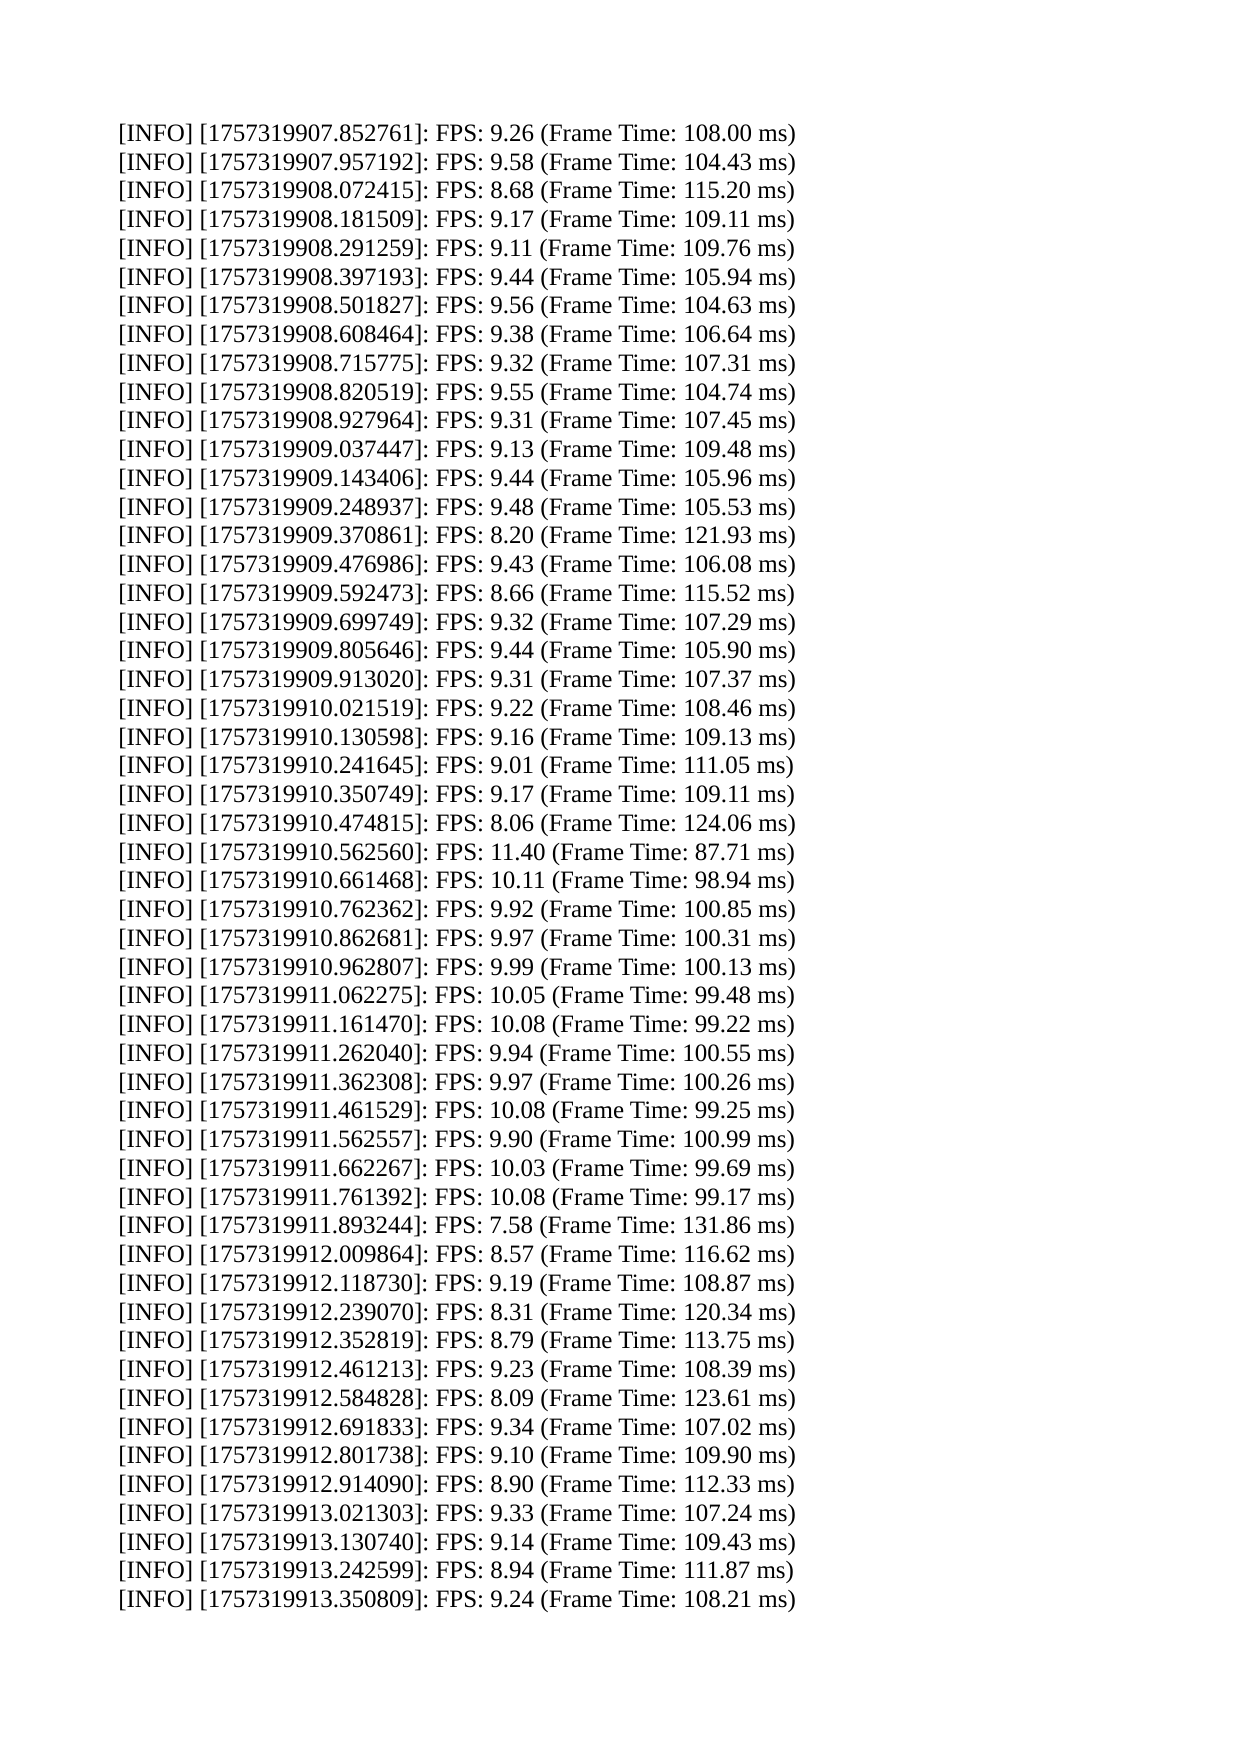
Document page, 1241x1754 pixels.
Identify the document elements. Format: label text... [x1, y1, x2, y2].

text [INFO] [1757319908.397193]: FPS: 9.44 (Frame Time: 105.94 ms) [118, 262, 1122, 291]
text [INFO] [1757319910.350749]: FPS: 9.17 (Frame Time: 109.11 ms) [118, 779, 1122, 808]
text [INFO] [1757319910.962807]: FPS: 9.99 (Frame Time: 100.13 ms) [118, 952, 1122, 981]
text [INFO] [1757319907.957192]: FPS: 9.58 (Frame Time: 104.43 ms) [118, 147, 1122, 176]
text [INFO] [1757319908.291259]: FPS: 9.11 (Frame Time: 109.76 ms) [118, 233, 1122, 262]
text [INFO] [1757319913.242599]: FPS: 8.94 (Frame Time: 111.87 ms) [118, 1556, 1122, 1584]
text [INFO] [1757319910.474815]: FPS: 8.06 (Frame Time: 124.06 ms) [118, 808, 1122, 837]
text [INFO] [1757319912.239070]: FPS: 8.31 (Frame Time: 120.34 ms) [118, 1297, 1122, 1326]
text [INFO] [1757319912.691833]: FPS: 9.34 (Frame Time: 107.02 ms) [118, 1412, 1122, 1441]
text [INFO] [1757319911.062275]: FPS: 10.05 (Frame Time: 99.48 ms) [118, 981, 1122, 1009]
text [INFO] [1757319910.862681]: FPS: 9.97 (Frame Time: 100.31 ms) [118, 923, 1122, 952]
text [INFO] [1757319913.130740]: FPS: 9.14 (Frame Time: 109.43 ms) [118, 1527, 1122, 1556]
text [INFO] [1757319911.262040]: FPS: 9.94 (Frame Time: 100.55 ms) [118, 1038, 1122, 1067]
text [INFO] [1757319909.476986]: FPS: 9.43 (Frame Time: 106.08 ms) [118, 549, 1122, 578]
text [INFO] [1757319912.801738]: FPS: 9.10 (Frame Time: 109.90 ms) [118, 1441, 1122, 1469]
text [INFO] [1757319911.761392]: FPS: 10.08 (Frame Time: 99.17 ms) [118, 1182, 1122, 1211]
text [INFO] [1757319909.592473]: FPS: 8.66 (Frame Time: 115.52 ms) [118, 578, 1122, 607]
text [INFO] [1757319912.584828]: FPS: 8.09 (Frame Time: 123.61 ms) [118, 1383, 1122, 1412]
text [INFO] [1757319909.805646]: FPS: 9.44 (Frame Time: 105.90 ms) [118, 636, 1122, 664]
text [INFO] [1757319910.241645]: FPS: 9.01 (Frame Time: 111.05 ms) [118, 751, 1122, 779]
text [INFO] [1757319910.562560]: FPS: 11.40 (Frame Time: 87.71 ms) [118, 837, 1122, 866]
text [INFO] [1757319910.130598]: FPS: 9.16 (Frame Time: 109.13 ms) [118, 722, 1122, 751]
text [INFO] [1757319913.350809]: FPS: 9.24 (Frame Time: 108.21 ms) [118, 1584, 1122, 1613]
text [INFO] [1757319911.893244]: FPS: 7.58 (Frame Time: 131.86 ms) [118, 1211, 1122, 1239]
text [INFO] [1757319912.118730]: FPS: 9.19 (Frame Time: 108.87 ms) [118, 1268, 1122, 1297]
text [INFO] [1757319912.352819]: FPS: 8.79 (Frame Time: 113.75 ms) [118, 1326, 1122, 1354]
text [INFO] [1757319908.501827]: FPS: 9.56 (Frame Time: 104.63 ms) [118, 291, 1122, 319]
text [INFO] [1757319911.161470]: FPS: 10.08 (Frame Time: 99.22 ms) [118, 1009, 1122, 1038]
text [INFO] [1757319911.362308]: FPS: 9.97 (Frame Time: 100.26 ms) [118, 1067, 1122, 1096]
text [INFO] [1757319911.562557]: FPS: 9.90 (Frame Time: 100.99 ms) [118, 1124, 1122, 1153]
text [INFO] [1757319908.072415]: FPS: 8.68 (Frame Time: 115.20 ms) [118, 176, 1122, 204]
text [INFO] [1757319907.852761]: FPS: 9.26 (Frame Time: 108.00 ms) [118, 118, 1122, 147]
text [INFO] [1757319913.021303]: FPS: 9.33 (Frame Time: 107.24 ms) [118, 1498, 1122, 1527]
text [INFO] [1757319908.715775]: FPS: 9.32 (Frame Time: 107.31 ms) [118, 348, 1122, 377]
text [INFO] [1757319909.370861]: FPS: 8.20 (Frame Time: 121.93 ms) [118, 521, 1122, 549]
text [INFO] [1757319911.662267]: FPS: 10.03 (Frame Time: 99.69 ms) [118, 1153, 1122, 1182]
text [INFO] [1757319909.037447]: FPS: 9.13 (Frame Time: 109.48 ms) [118, 434, 1122, 463]
text [INFO] [1757319909.913020]: FPS: 9.31 (Frame Time: 107.37 ms) [118, 664, 1122, 693]
text [INFO] [1757319909.248937]: FPS: 9.48 (Frame Time: 105.53 ms) [118, 492, 1122, 521]
text [INFO] [1757319909.143406]: FPS: 9.44 (Frame Time: 105.96 ms) [118, 463, 1122, 492]
text [INFO] [1757319912.914090]: FPS: 8.90 (Frame Time: 112.33 ms) [118, 1469, 1122, 1498]
text [INFO] [1757319908.608464]: FPS: 9.38 (Frame Time: 106.64 ms) [118, 319, 1122, 348]
text [INFO] [1757319909.699749]: FPS: 9.32 (Frame Time: 107.29 ms) [118, 607, 1122, 636]
text [INFO] [1757319910.661468]: FPS: 10.11 (Frame Time: 98.94 ms) [118, 866, 1122, 894]
text [INFO] [1757319911.461529]: FPS: 10.08 (Frame Time: 99.25 ms) [118, 1096, 1122, 1124]
text [INFO] [1757319910.021519]: FPS: 9.22 (Frame Time: 108.46 ms) [118, 693, 1122, 722]
text [INFO] [1757319908.927964]: FPS: 9.31 (Frame Time: 107.45 ms) [118, 406, 1122, 434]
text [INFO] [1757319908.820519]: FPS: 9.55 (Frame Time: 104.74 ms) [118, 377, 1122, 406]
text [INFO] [1757319912.009864]: FPS: 8.57 (Frame Time: 116.62 ms) [118, 1239, 1122, 1268]
text [INFO] [1757319910.762362]: FPS: 9.92 (Frame Time: 100.85 ms) [118, 894, 1122, 923]
text [INFO] [1757319908.181509]: FPS: 9.17 (Frame Time: 109.11 ms) [118, 204, 1122, 233]
text [INFO] [1757319912.461213]: FPS: 9.23 (Frame Time: 108.39 ms) [118, 1354, 1122, 1383]
